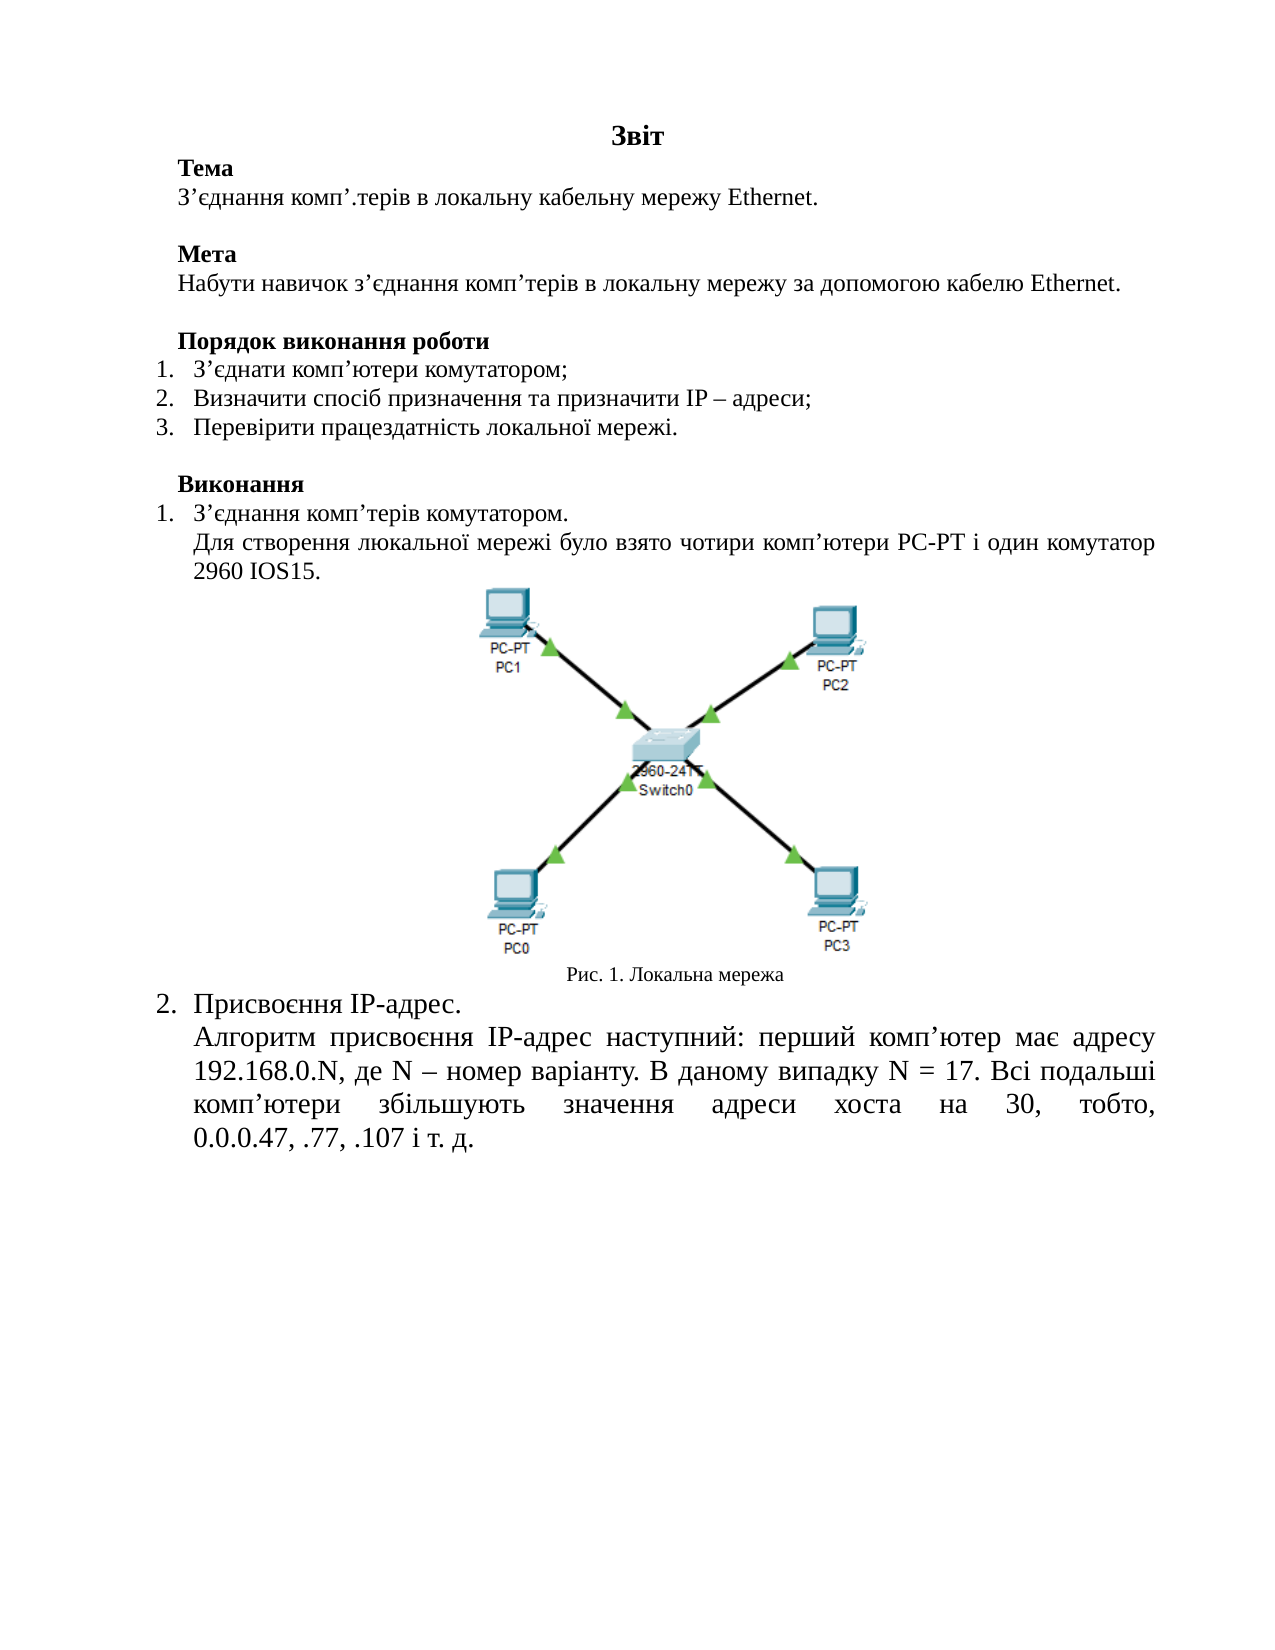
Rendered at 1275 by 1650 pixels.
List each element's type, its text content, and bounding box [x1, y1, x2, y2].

picture [474, 584, 876, 962]
text Мета [118, 239, 1157, 268]
list З’єднання комп’терів комутатором. [156, 498, 1157, 527]
list Алгоритм присвоєння IP-адрес наступний: перший комп’ютер має адресу 192.168.0.N, де N – номер варіанту. В даному випадку N = 17. Всі подальші комп’ютери збільшують значення адреси хоста на 30, тобто, 0.0.0.47, .77, .107 і т. д. [156, 1019, 1157, 1153]
text З’єднання комп’.терів в локальну кабельну мережу Ethernet. [118, 182, 1157, 211]
text Виконання [118, 469, 1157, 498]
list Визначити спосіб призначення та призначити IP – адреси; [156, 383, 1157, 412]
list Перевірити працездатність локальної мережі. [156, 412, 1157, 441]
text Набути навичок з’єднання комп’терів в локальну мережу за допомогою кабелю Ethernet. [118, 268, 1157, 297]
list Для створення люкальної мережі було взято чотири комп’ютери PC-PT і один комутатор 2960 IOS15. [156, 527, 1157, 584]
text Порядок виконання роботи [118, 326, 1157, 354]
text Тема [118, 153, 1157, 182]
list Присвоєння IP-адрес. [156, 986, 1157, 1019]
list З’єднати комп’ютери комутатором; [156, 354, 1157, 383]
text Звіт [118, 118, 1157, 152]
list Рис. 1. Локальна мережа [156, 962, 1157, 986]
